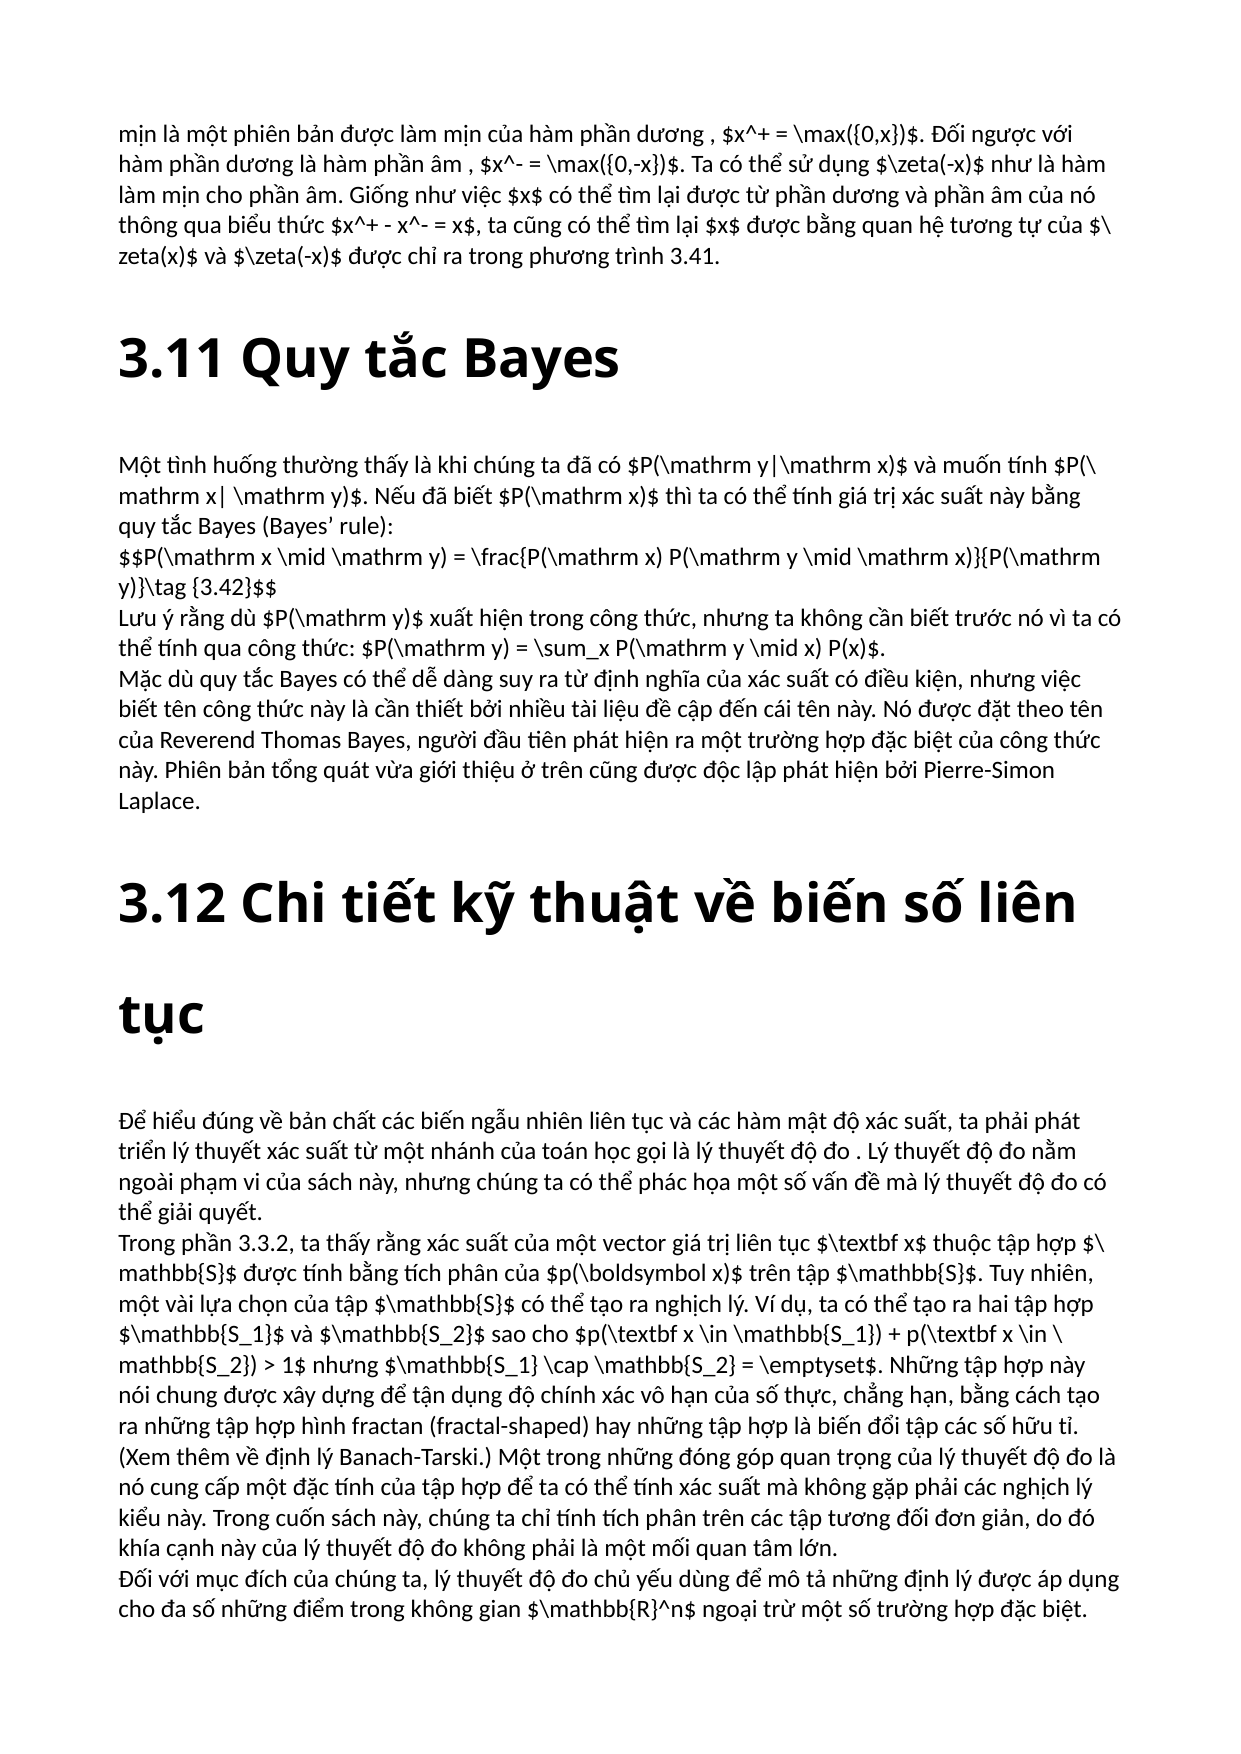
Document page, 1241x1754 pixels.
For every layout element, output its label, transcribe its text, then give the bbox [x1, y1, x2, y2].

text Đối với mục đích của chúng ta, lý thuyết độ đo chủ yếu dùng để mô tả những định lý được áp dụng cho đa số những điểm trong không gian $\mathbb{R}^n$ ngoại trừ một số trường hợp đặc biệt. [118, 1563, 1122, 1624]
text mịn là một phiên bản được làm mịn của hàm phần dương , $x^+ = \max({0,x})$. Đối ngược với hàm phần dương là hàm phần âm , $x^- = \max({0,-x})$. Ta có thể sử dụng $\zeta(-x)$ như là hàm làm mịn cho phần âm. Giống như việc $x$ có thể tìm lại được từ phần dương và phần âm của nó thông qua biểu thức $x^+ - x^- = x$, ta cũng có thể tìm lại $x$ được bằng quan hệ tương tự của $\zeta(x)$ và $\zeta(-x)$ được chỉ ra trong phương trình 3.41. [118, 118, 1122, 271]
text Mặc dù quy tắc Bayes có thể dễ dàng suy ra từ định nghĩa của xác suất có điều kiện, nhưng việc biết tên công thức này là cần thiết bởi nhiều tài liệu đề cập đến cái tên này. Nó được đặt theo tên của Reverend Thomas Bayes, người đầu tiên phát hiện ra một trường hợp đặc biệt của công thức này. Phiên bản tổng quát vừa giới thiệu ở trên cũng được độc lập phát hiện bởi Pierre-Simon Laplace. [118, 663, 1122, 816]
text Một tình huống thường thấy là khi chúng ta đã có $P(\mathrm y|\mathrm x)$ và muốn tính $P(\mathrm x| \mathrm y)$. Nếu đã biết $P(\mathrm x)$ thì ta có thể tính giá trị xác suất này bằng quy tắc Bayes (Bayes’ rule): [118, 449, 1122, 541]
text Để hiểu đúng về bản chất các biến ngẫu nhiên liên tục và các hàm mật độ xác suất, ta phải phát triển lý thuyết xác suất từ một nhánh của toán học gọi là lý thuyết độ đo . Lý thuyết độ đo nằm ngoài phạm vi của sách này, nhưng chúng ta có thể phác họa một số vấn đề mà lý thuyết độ đo có thể giải quyết. [118, 1105, 1122, 1227]
text $$P(\mathrm x \mid \mathrm y) = \frac{P(\mathrm x) P(\mathrm y \mid \mathrm x)}{P(\mathrm y)}\tag {3.42}$$ [118, 541, 1122, 602]
subtitle 3.11 Quy tắc Bayes [118, 320, 1122, 394]
subtitle 3.12 Chi tiết kỹ thuật về biến số liên tục [118, 865, 1122, 1049]
text Lưu ý rằng dù $P(\mathrm y)$ xuất hiện trong công thức, nhưng ta không cần biết trước nó vì ta có thể tính qua công thức: $P(\mathrm y) = \sum_x P(\mathrm y \mid x) P(x)$. [118, 602, 1122, 663]
text Trong phần 3.3.2, ta thấy rằng xác suất của một vector giá trị liên tục $\textbf x$ thuộc tập hợp $\mathbb{S}$ được tính bằng tích phân của $p(\boldsymbol x)$ trên tập $\mathbb{S}$. Tuy nhiên, một vài lựa chọn của tập $\mathbb{S}$ có thể tạo ra nghịch lý. Ví dụ, ta có thể tạo ra hai tập hợp $\mathbb{S_1}$ và $\mathbb{S_2}$ sao cho $p(\textbf x \in \mathbb{S_1}) + p(\textbf x \in \mathbb{S_2}) > 1$ nhưng $\mathbb{S_1} \cap \mathbb{S_2} = \emptyset$. Những tập hợp này nói chung được xây dựng để tận dụng độ chính xác vô hạn của số thực, chẳng hạn, bằng cách tạo ra những tập hợp hình fractan (fractal-shaped) hay những tập hợp là biến đổi tập các số hữu tỉ. (Xem thêm về định lý Banach-Tarski.) Một trong những đóng góp quan trọng của lý thuyết độ đo là nó cung cấp một đặc tính của tập hợp để ta có thể tính xác suất mà không gặp phải các nghịch lý kiểu này. Trong cuốn sách này, chúng ta chỉ tính tích phân trên các tập tương đối đơn giản, do đó khía cạnh này của lý thuyết độ đo không phải là một mối quan tâm lớn. [118, 1227, 1122, 1563]
